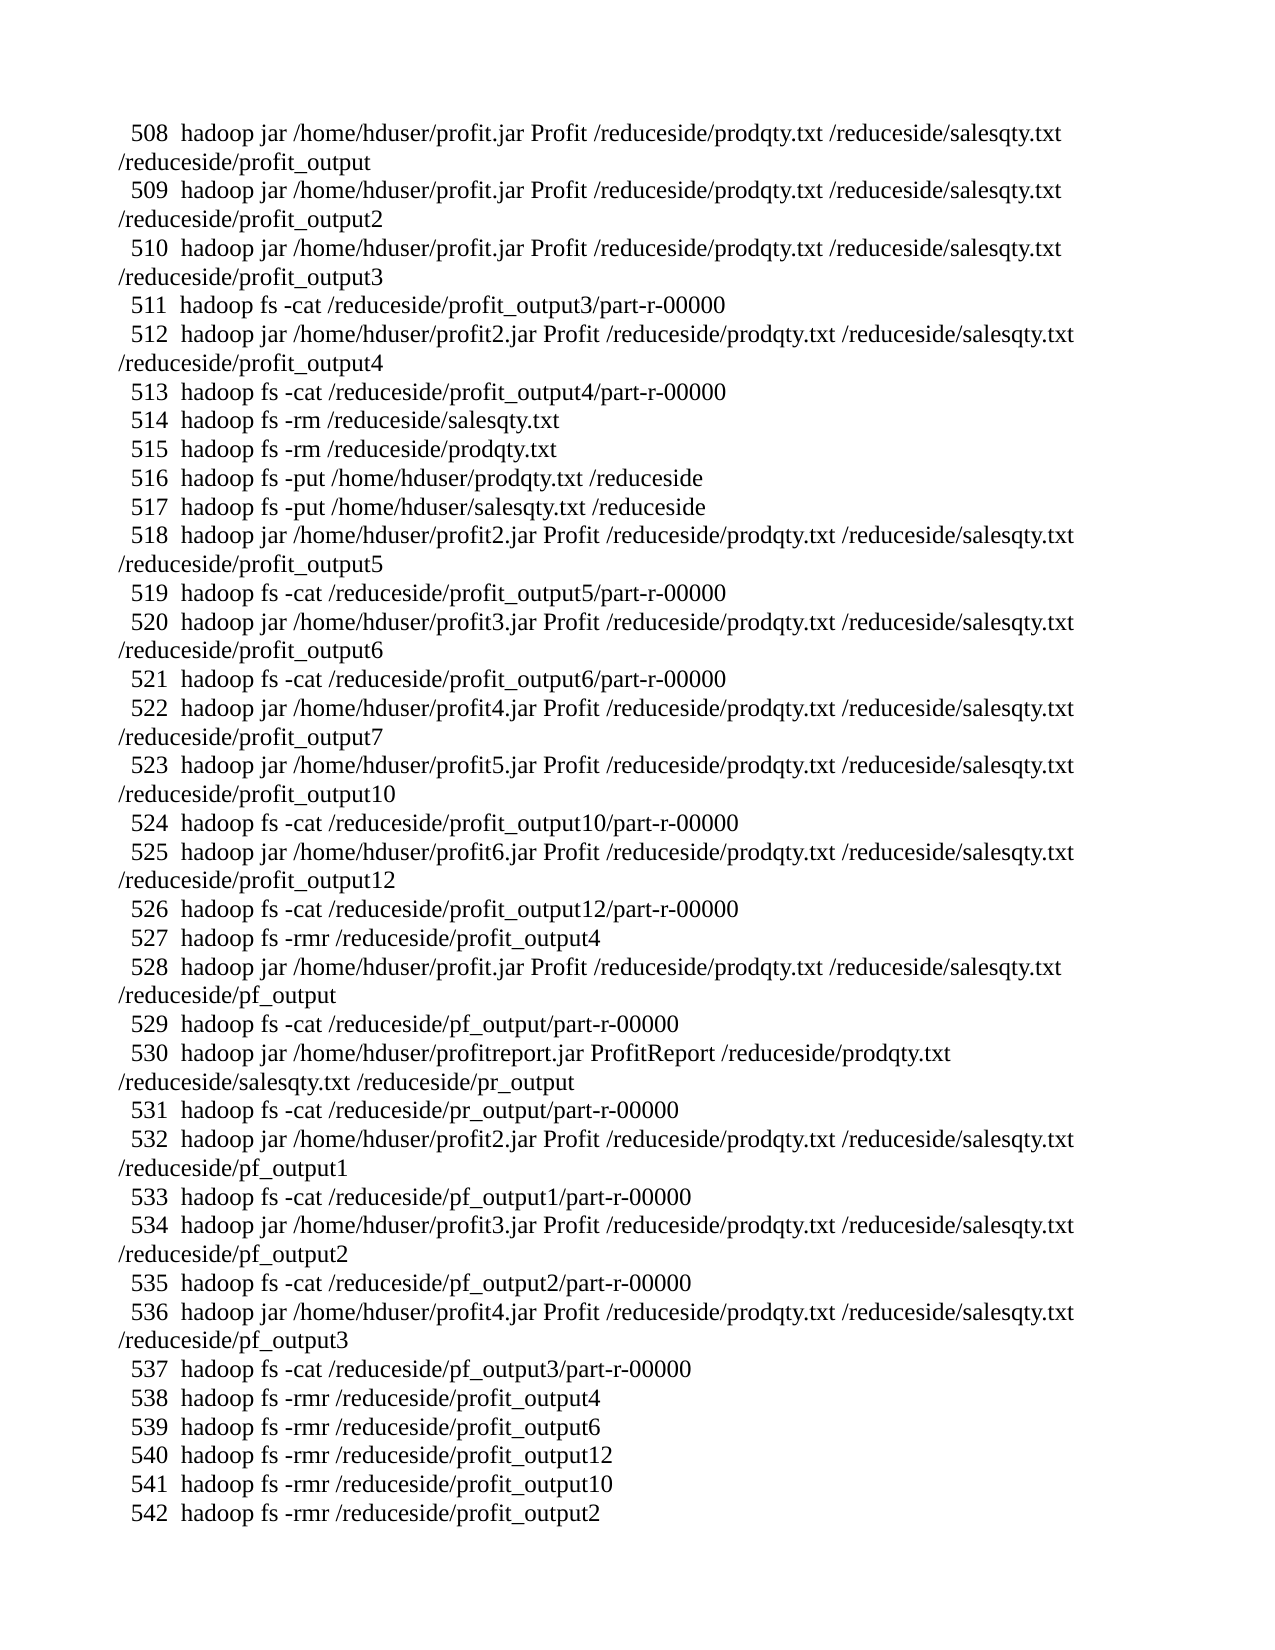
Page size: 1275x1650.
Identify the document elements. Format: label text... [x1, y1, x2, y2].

text 529 hadoop fs -cat /reduceside/pf_output/part-r-00000 [118, 1009, 1157, 1038]
text 531 hadoop fs -cat /reduceside/pr_output/part-r-00000 [118, 1096, 1157, 1124]
text 508 hadoop jar /home/hduser/profit.jar Profit /reduceside/prodqty.txt /reduceside/salesqty.txt /reduceside/profit_output [118, 118, 1157, 176]
text 518 hadoop jar /home/hduser/profit2.jar Profit /reduceside/prodqty.txt /reduceside/salesqty.txt /reduceside/profit_output5 [118, 521, 1157, 578]
text 514 hadoop fs -rm /reduceside/salesqty.txt [118, 406, 1157, 434]
text 512 hadoop jar /home/hduser/profit2.jar Profit /reduceside/prodqty.txt /reduceside/salesqty.txt /reduceside/profit_output4 [118, 319, 1157, 377]
text 523 hadoop jar /home/hduser/profit5.jar Profit /reduceside/prodqty.txt /reduceside/salesqty.txt /reduceside/profit_output10 [118, 751, 1157, 808]
text 510 hadoop jar /home/hduser/profit.jar Profit /reduceside/prodqty.txt /reduceside/salesqty.txt /reduceside/profit_output3 [118, 233, 1157, 291]
text 519 hadoop fs -cat /reduceside/profit_output5/part-r-00000 [118, 578, 1157, 607]
text 524 hadoop fs -cat /reduceside/profit_output10/part-r-00000 [118, 808, 1157, 837]
text 520 hadoop jar /home/hduser/profit3.jar Profit /reduceside/prodqty.txt /reduceside/salesqty.txt /reduceside/profit_output6 [118, 607, 1157, 664]
text 538 hadoop fs -rmr /reduceside/profit_output4 [118, 1383, 1157, 1412]
text 509 hadoop jar /home/hduser/profit.jar Profit /reduceside/prodqty.txt /reduceside/salesqty.txt /reduceside/profit_output2 [118, 176, 1157, 233]
text 539 hadoop fs -rmr /reduceside/profit_output6 [118, 1412, 1157, 1441]
text 535 hadoop fs -cat /reduceside/pf_output2/part-r-00000 [118, 1268, 1157, 1297]
text 537 hadoop fs -cat /reduceside/pf_output3/part-r-00000 [118, 1354, 1157, 1383]
text 532 hadoop jar /home/hduser/profit2.jar Profit /reduceside/prodqty.txt /reduceside/salesqty.txt /reduceside/pf_output1 [118, 1124, 1157, 1182]
text 525 hadoop jar /home/hduser/profit6.jar Profit /reduceside/prodqty.txt /reduceside/salesqty.txt /reduceside/profit_output12 [118, 837, 1157, 894]
text 530 hadoop jar /home/hduser/profitreport.jar ProfitReport /reduceside/prodqty.txt /reduceside/salesqty.txt /reduceside/pr_output [118, 1038, 1157, 1096]
text 521 hadoop fs -cat /reduceside/profit_output6/part-r-00000 [118, 664, 1157, 693]
text 542 hadoop fs -rmr /reduceside/profit_output2 [118, 1498, 1157, 1527]
text 541 hadoop fs -rmr /reduceside/profit_output10 [118, 1469, 1157, 1498]
text 517 hadoop fs -put /home/hduser/salesqty.txt /reduceside [118, 492, 1157, 521]
text 511 hadoop fs -cat /reduceside/profit_output3/part-r-00000 [118, 291, 1157, 319]
text 516 hadoop fs -put /home/hduser/prodqty.txt /reduceside [118, 463, 1157, 492]
text 533 hadoop fs -cat /reduceside/pf_output1/part-r-00000 [118, 1182, 1157, 1211]
text 515 hadoop fs -rm /reduceside/prodqty.txt [118, 434, 1157, 463]
text 528 hadoop jar /home/hduser/profit.jar Profit /reduceside/prodqty.txt /reduceside/salesqty.txt /reduceside/pf_output [118, 952, 1157, 1009]
text 536 hadoop jar /home/hduser/profit4.jar Profit /reduceside/prodqty.txt /reduceside/salesqty.txt /reduceside/pf_output3 [118, 1297, 1157, 1354]
text 534 hadoop jar /home/hduser/profit3.jar Profit /reduceside/prodqty.txt /reduceside/salesqty.txt /reduceside/pf_output2 [118, 1211, 1157, 1268]
text 522 hadoop jar /home/hduser/profit4.jar Profit /reduceside/prodqty.txt /reduceside/salesqty.txt /reduceside/profit_output7 [118, 693, 1157, 751]
text 540 hadoop fs -rmr /reduceside/profit_output12 [118, 1441, 1157, 1469]
text 527 hadoop fs -rmr /reduceside/profit_output4 [118, 923, 1157, 952]
text 513 hadoop fs -cat /reduceside/profit_output4/part-r-00000 [118, 377, 1157, 406]
text 526 hadoop fs -cat /reduceside/profit_output12/part-r-00000 [118, 894, 1157, 923]
